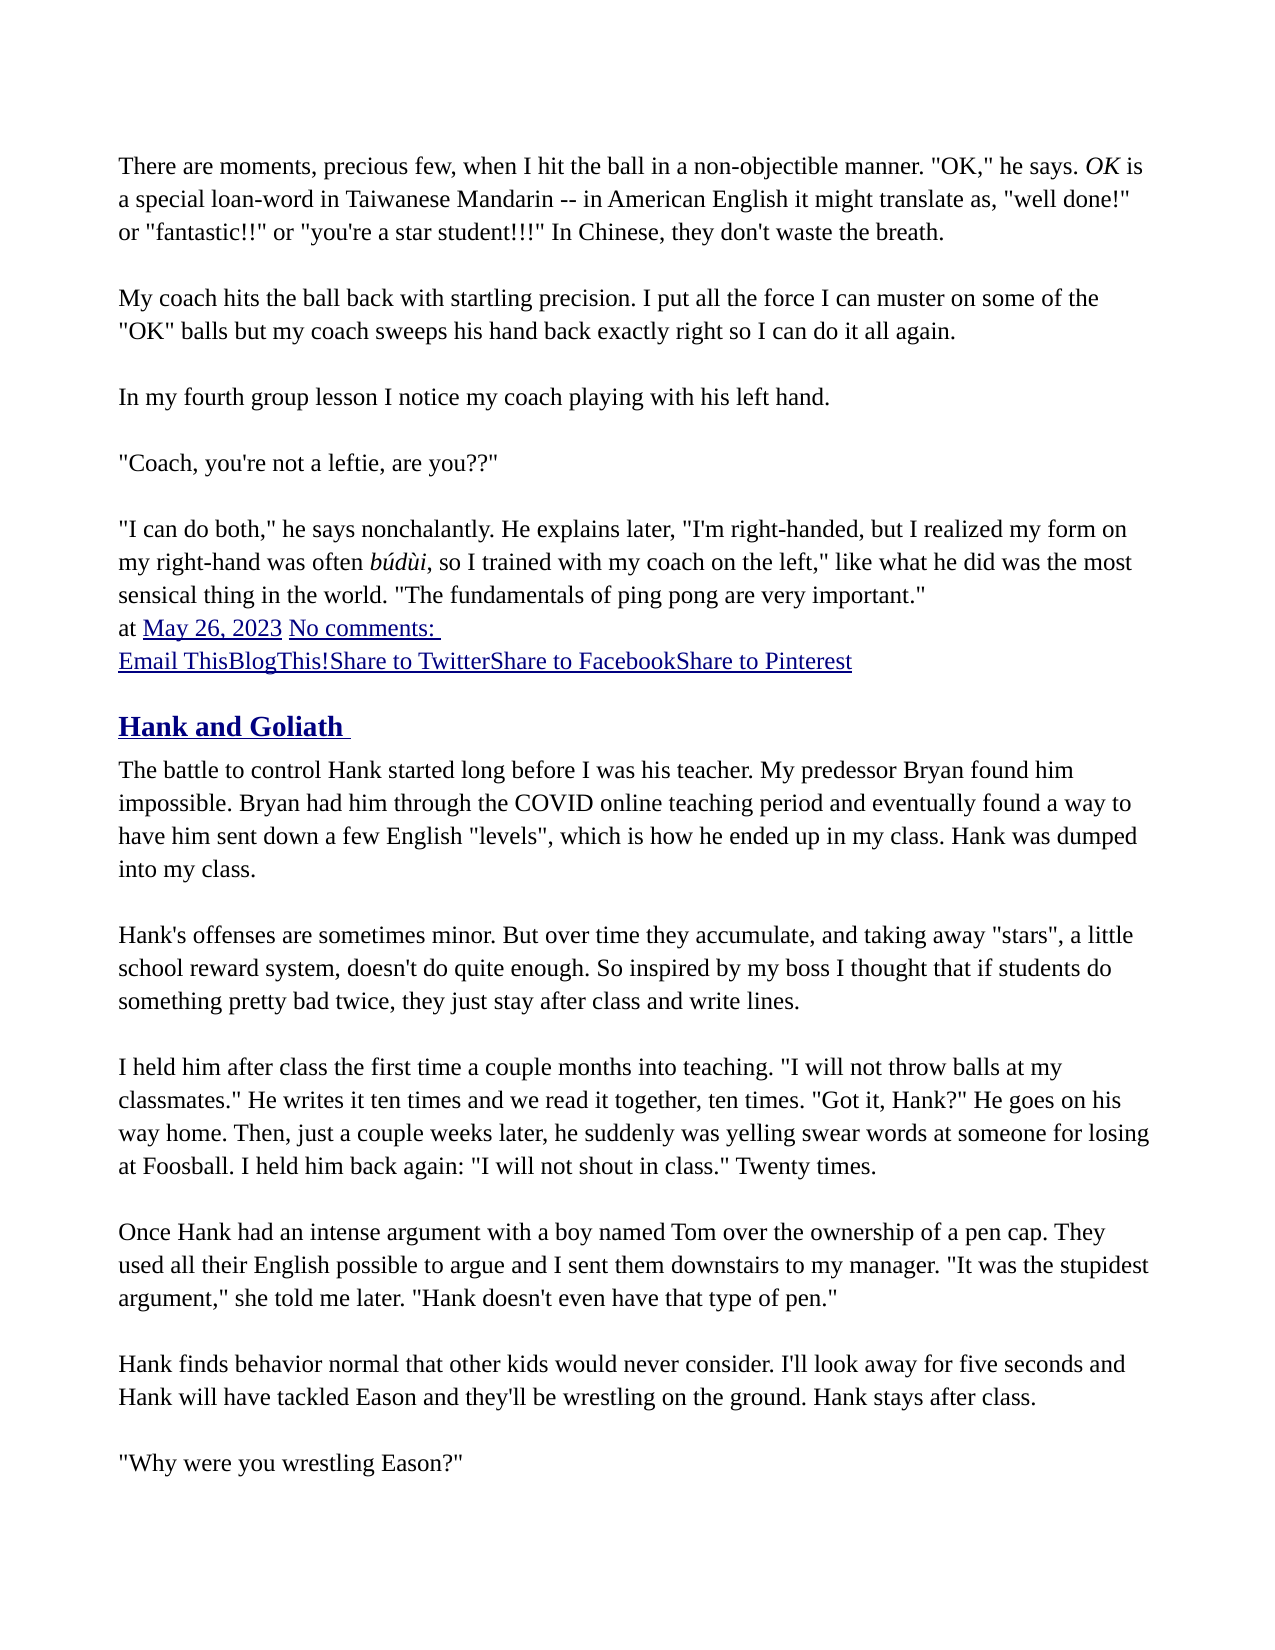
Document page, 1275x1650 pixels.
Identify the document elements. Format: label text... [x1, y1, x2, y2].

text "Why were you wrestling Eason?" [118, 1448, 1157, 1477]
text "Coach, you're not a leftie, are you??" [118, 448, 1157, 477]
text Hank finds behavior normal that other kids would never consider. I'll look away for five seconds and Hank will have tackled Eason and they'll be wrestling on the ground. Hank stays after class. [118, 1349, 1157, 1411]
text In my fourth group lesson I notice my coach playing with his left hand. [118, 382, 1157, 411]
text My coach hits the ball back with startling precision. I put all the force I can muster on some of the "OK" balls but my coach sweeps his hand back exactly right so I can do it all again. [118, 283, 1157, 345]
text "I can do both," he says nonchalantly. He explains later, "I'm right-handed, but I realized my form on my right-hand was often búdùi, so I trained with my coach on the left," like what he did was the most sensical thing in the world. "The fundamentals of ping pong are very important." [118, 514, 1157, 609]
text Email ThisBlogThis!Share to TwitterShare to FacebookShare to Pinterest [118, 646, 1157, 675]
text at May 26, 2023 No comments: [118, 613, 1157, 642]
text The battle to control Hank started long before I was his teacher. My predessor Bryan found him impossible. Bryan had him through the COVID online teaching period and eventually found a way to have him sent down a few English "levels", which is how he ended up in my class. Hank was dumped into my class. [118, 755, 1157, 882]
text I held him after class the first time a couple months into teaching. "I will not throw balls at my classmates." He writes it ten times and we read it together, ten times. "Got it, Hank?" He goes on his way home. Then, just a couple weeks later, he suddenly was yelling swear words at someone for losing at Foosball. I held him back again: "I will not shout in class." Twenty times. [118, 1052, 1157, 1180]
text There are moments, precious few, when I hit the ball in a non-objectible manner. "OK," he says. OK is a special loan-word in Taiwanese Mandarin -- in American English it might translate as, "well done!" or "fantastic!!" or "you're a star student!!!" In Chinese, they don't waste the breath. [118, 151, 1157, 246]
text Once Hank had an intense argument with a boy named Tom over the ownership of a pen cap. They used all their English possible to argue and I sent them downstairs to my manager. "It was the stupidest argument," she told me later. "Hank doesn't even have that type of pen." [118, 1217, 1157, 1312]
subtitle Hank and Goliath [118, 709, 1157, 742]
text Hank's offenses are sometimes minor. But over time they accumulate, and taking away "stars", a little school reward system, doesn't do quite enough. So inspired by my boss I thought that if students do something pretty bad twice, they just stay after class and write lines. [118, 920, 1157, 1014]
